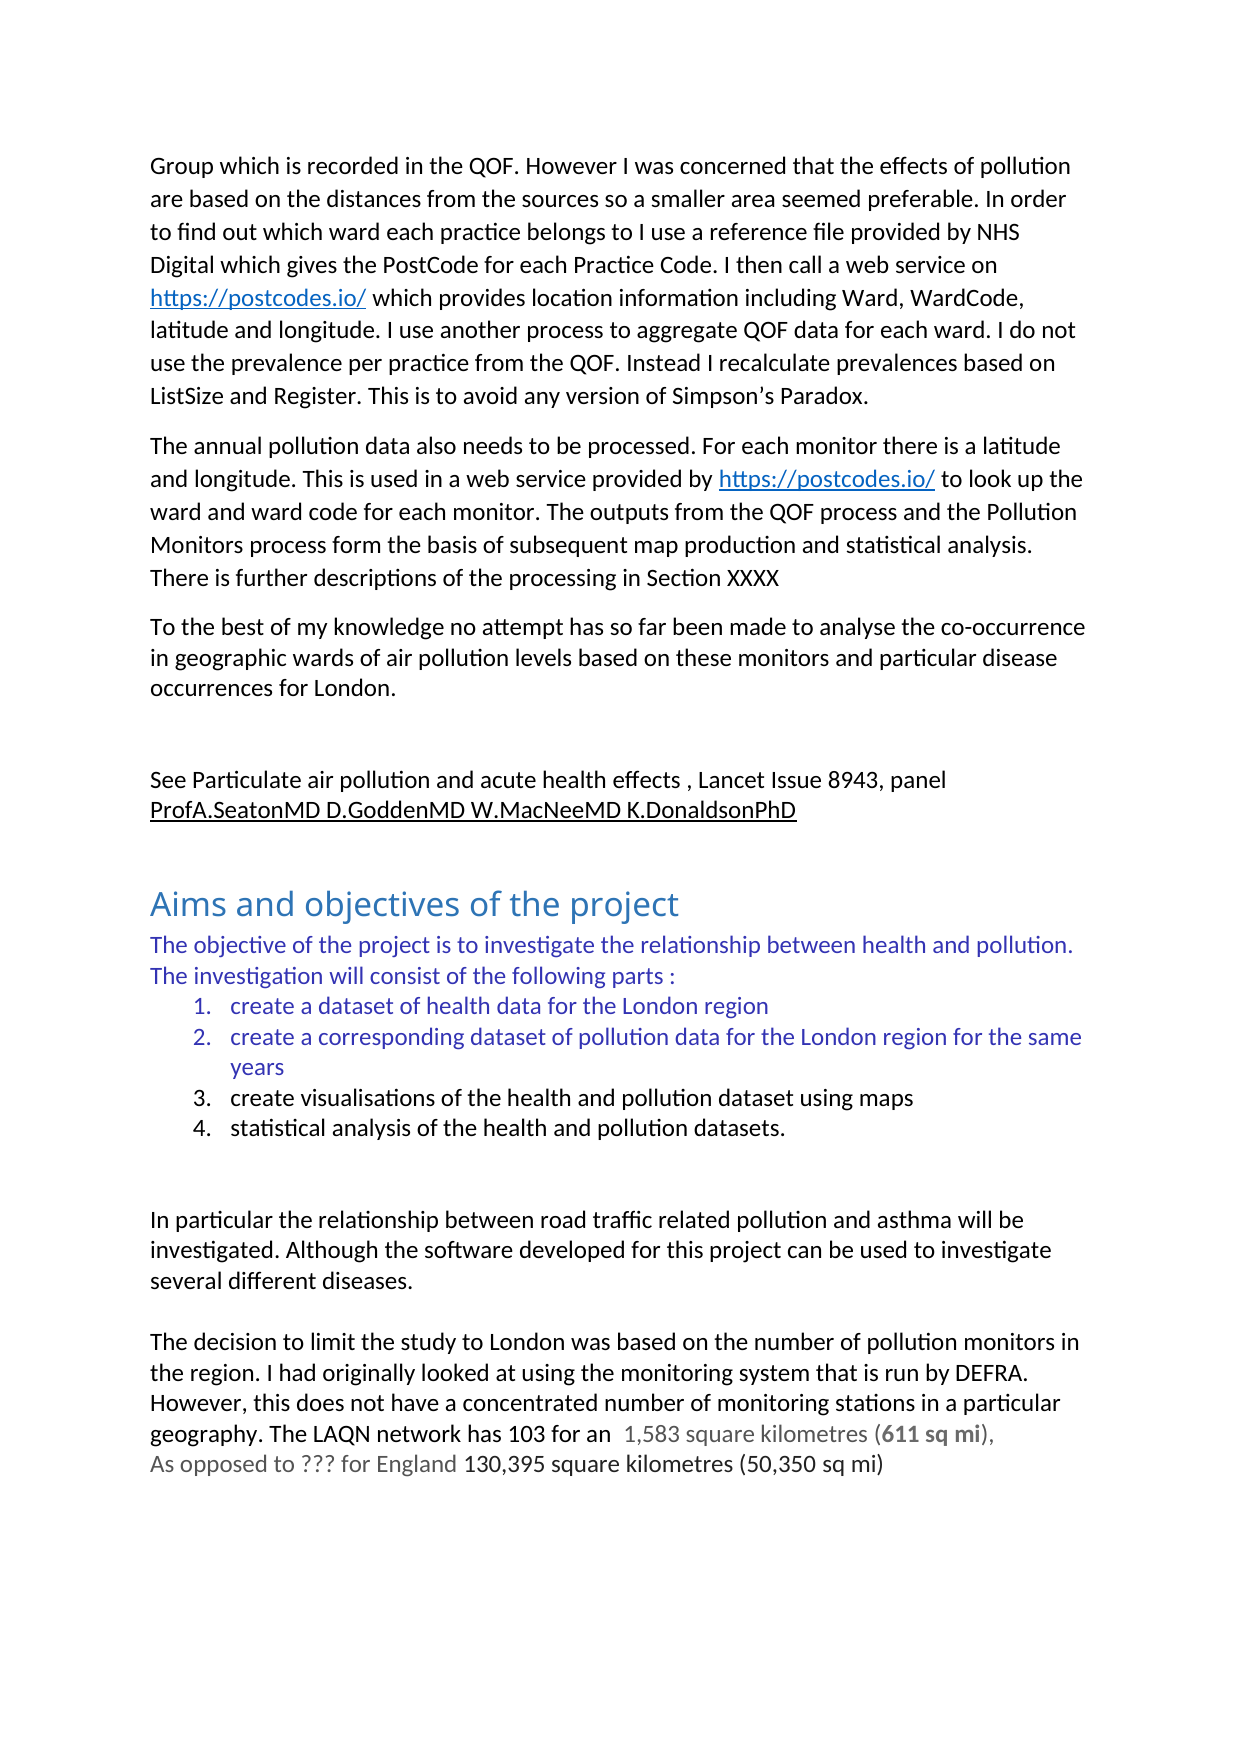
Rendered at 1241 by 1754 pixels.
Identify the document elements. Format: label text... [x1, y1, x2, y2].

text The decision to limit the study to London was based on the number of pollution monitors in the region. I had originally looked at using the monitoring system that is run by DEFRA. However, this does not have a concentrated number of monitoring stations in a particular geography. The LAQN network has 103 for an 1,583 square kilometres (611 sq mi), [150, 1326, 1090, 1448]
text In particular the relationship between road traffic related pollution and asthma will be investigated. Although the software developed for this project can be used to investigate several different diseases. [150, 1204, 1090, 1296]
text To the best of my knowledge no attempt has so far been made to analyse the co-occurrence in geographic wards of air pollution levels based on these monitors and particular disease occurrences for London. [150, 611, 1090, 703]
text Group which is recorded in the QOF. However I was concerned that the effects of pollution are based on the distances from the sources so a smaller area seemed preferable. In order to find out which ward each practice belongs to I use a reference file provided by NHS Digital which gives the PostCode for each Practice Code. I then call a web service on https://postcodes.io/ which provides location information including Ward, WardCode, latitude and longitude. I use another process to aggregate QOF data for each ward. I do not use the prevalence per practice from the QOF. Instead I recalculate prevalences based on ListSize and Register. This is to avoid any version of Simpson’s Paradox. [150, 150, 1090, 411]
text The annual pollution data also needs to be processed. For each monitor there is a latitude and longitude. This is used in a web service provided by https://postcodes.io/ to look up the ward and ward code for each monitor. The outputs from the QOF process and the Pollution Monitors process form the basis of subsequent map production and statistical analysis. There is further descriptions of the processing in Section XXXX [150, 430, 1090, 592]
list statistical analysis of the health and pollution datasets. [193, 1112, 1090, 1143]
text See Particulate air pollution and acute health effects , Lancet Issue 8943, panel ProfA.SeatonMD D.GoddenMD W.MacNeeMD K.DonaldsonPhD [150, 764, 1090, 825]
text As opposed to ??? for England 130,395 square kilometres (50,350 sq mi) [150, 1448, 1090, 1479]
list create visualisations of the health and pollution dataset using maps [193, 1082, 1090, 1112]
text The objective of the project is to investigate the relationship between health and pollution. [150, 929, 1090, 960]
list create a dataset of health data for the London region [193, 990, 1090, 1021]
text The investigation will consist of the following parts : [150, 960, 1090, 990]
subtitle Aims and objectives of the project [150, 880, 1090, 926]
list create a corresponding dataset of pollution data for the London region for the same years [193, 1021, 1090, 1082]
